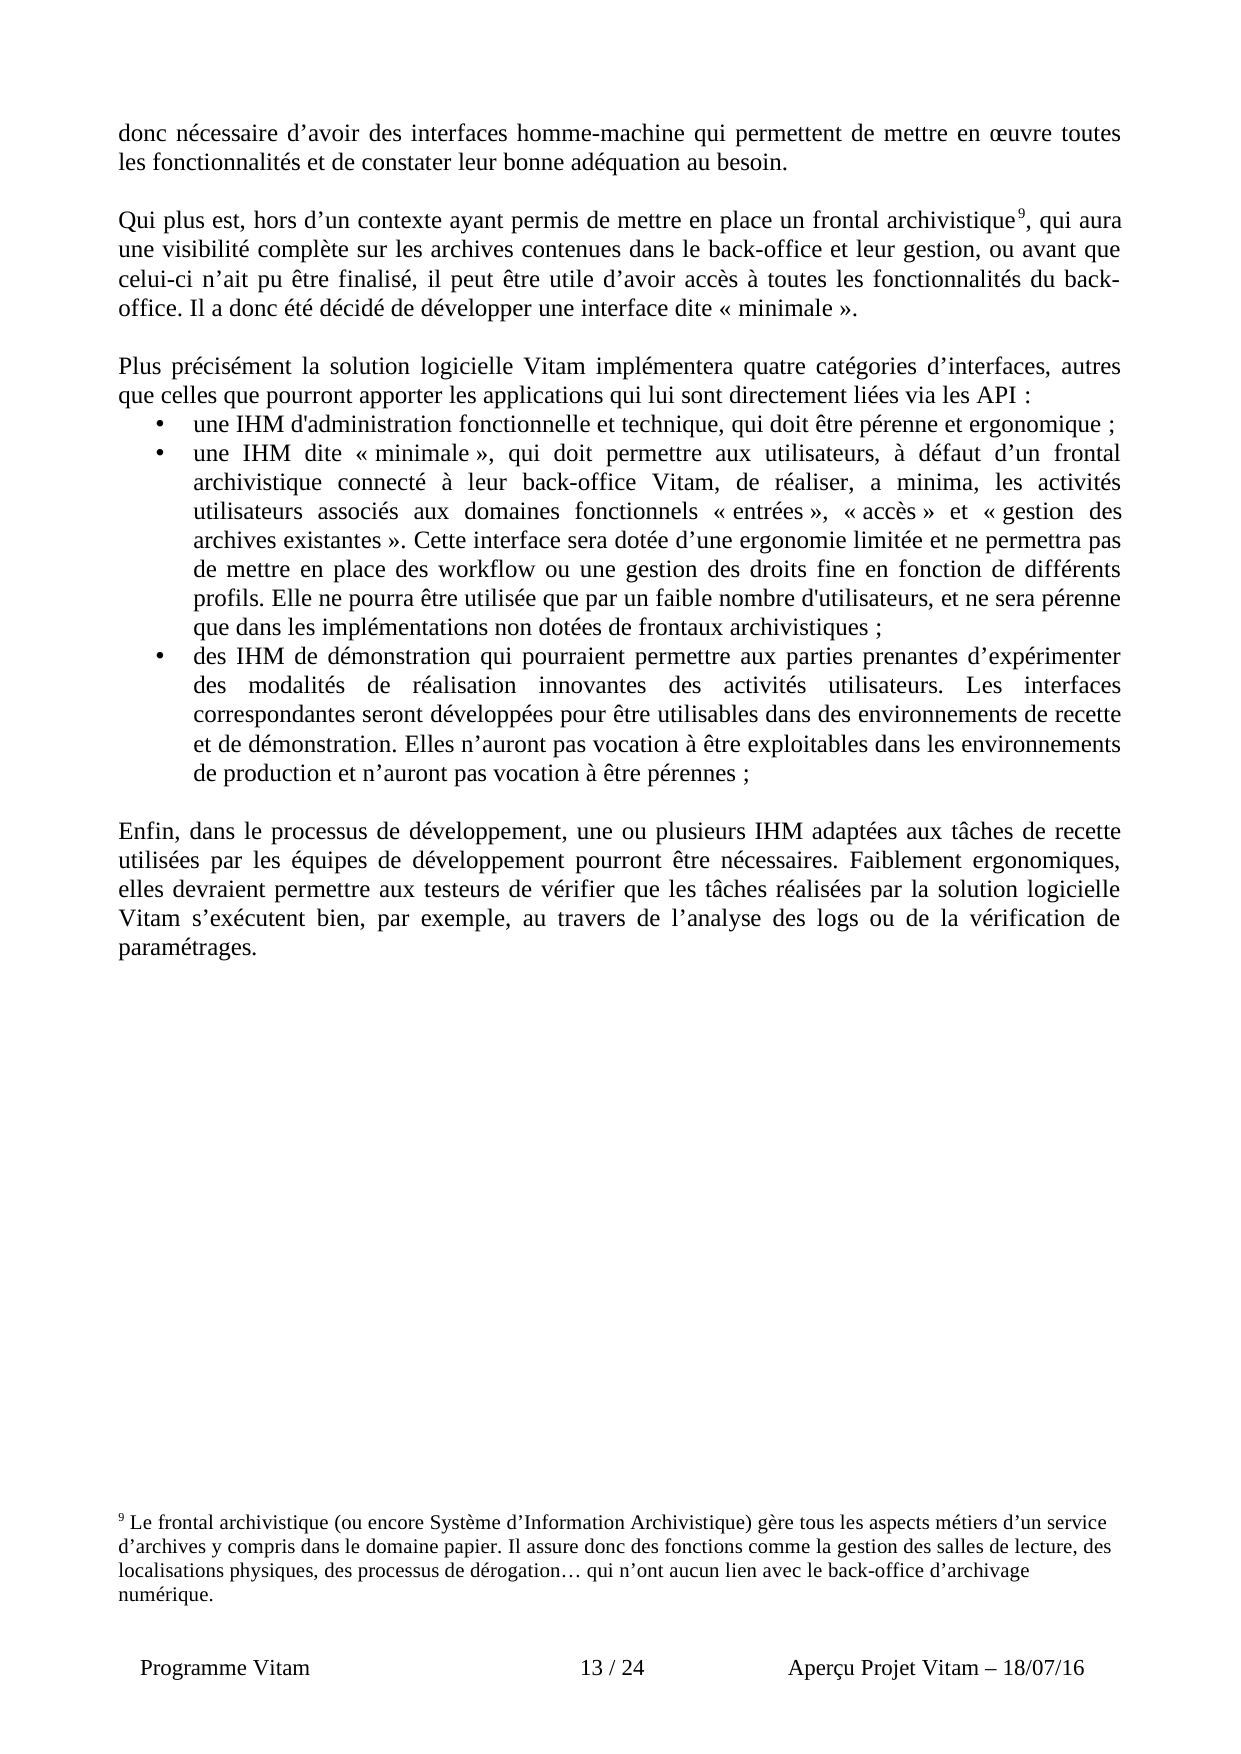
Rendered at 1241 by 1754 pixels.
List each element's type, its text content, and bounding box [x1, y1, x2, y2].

text Qui plus est, hors d’un contexte ayant permis de mettre en place un frontal archivistique, qui aura une visibilité complète sur les archives contenues dans le back-office et leur gestion, ou avant que celui-ci n’ait pu être finalisé, il peut être utile d’avoir accès à toutes les fonctionnalités du back-office. Il a donc été décidé de développer une interface dite « minimale ». [118, 205, 1122, 322]
text Enfin, dans le processus de développement, une ou plusieurs IHM adaptées aux tâches de recette utilisées par les équipes de développement pourront être nécessaires. Faiblement ergonomiques, elles devraient permettre aux testeurs de vérifier que les tâches réalisées par la solution logicielle Vitam s’exécutent bien, par exemple, au travers de l’analyse des logs ou de la vérification de paramétrages. [118, 816, 1122, 961]
list une IHM d'administration fonctionnelle et technique, qui doit être pérenne et ergonomique ; [156, 409, 1122, 438]
list des IHM de démonstration qui pourraient permettre aux parties prenantes d’expérimenter des modalités de réalisation innovantes des activités utilisateurs. Les interfaces correspondantes seront développées pour être utilisables dans des environnements de recette et de démonstration. Elles n’auront pas vocation à être exploitables dans les environnements de production et n’auront pas vocation à être pérennes ; [156, 641, 1122, 787]
text Le frontal archivistique (ou encore Système d’Information Archivistique) gère tous les aspects métiers d’un service d’archives y compris dans le domaine papier. Il assure donc des fonctions comme la gestion des salles de lecture, des localisations physiques, des processus de dérogation… qui n’ont aucun lien avec le back-office d’archivage numérique. [118, 1510, 1122, 1606]
list une IHM dite « minimale », qui doit permettre aux utilisateurs, à défaut d’un frontal archivistique connecté à leur back-office Vitam, de réaliser, a minima, les activités utilisateurs associés aux domaines fonctionnels « entrées », « accès » et « gestion des archives existantes ». Cette interface sera dotée d’une ergonomie limitée et ne permettra pas de mettre en place des workflow ou une gestion des droits fine en fonction de différents profils. Elle ne pourra être utilisée que par un faible nombre d'utilisateurs, et ne sera pérenne que dans les implémentations non dotées de frontaux archivistiques ; [156, 438, 1122, 641]
text donc nécessaire d’avoir des interfaces homme-machine qui permettent de mettre en œuvre toutes les fonctionnalités et de constater leur bonne adéquation au besoin. [118, 118, 1122, 176]
text Plus précisément la solution logicielle Vitam implémentera quatre catégories d’interfaces, autres que celles que pourront apporter les applications qui lui sont directement liées via les API : [118, 351, 1122, 409]
